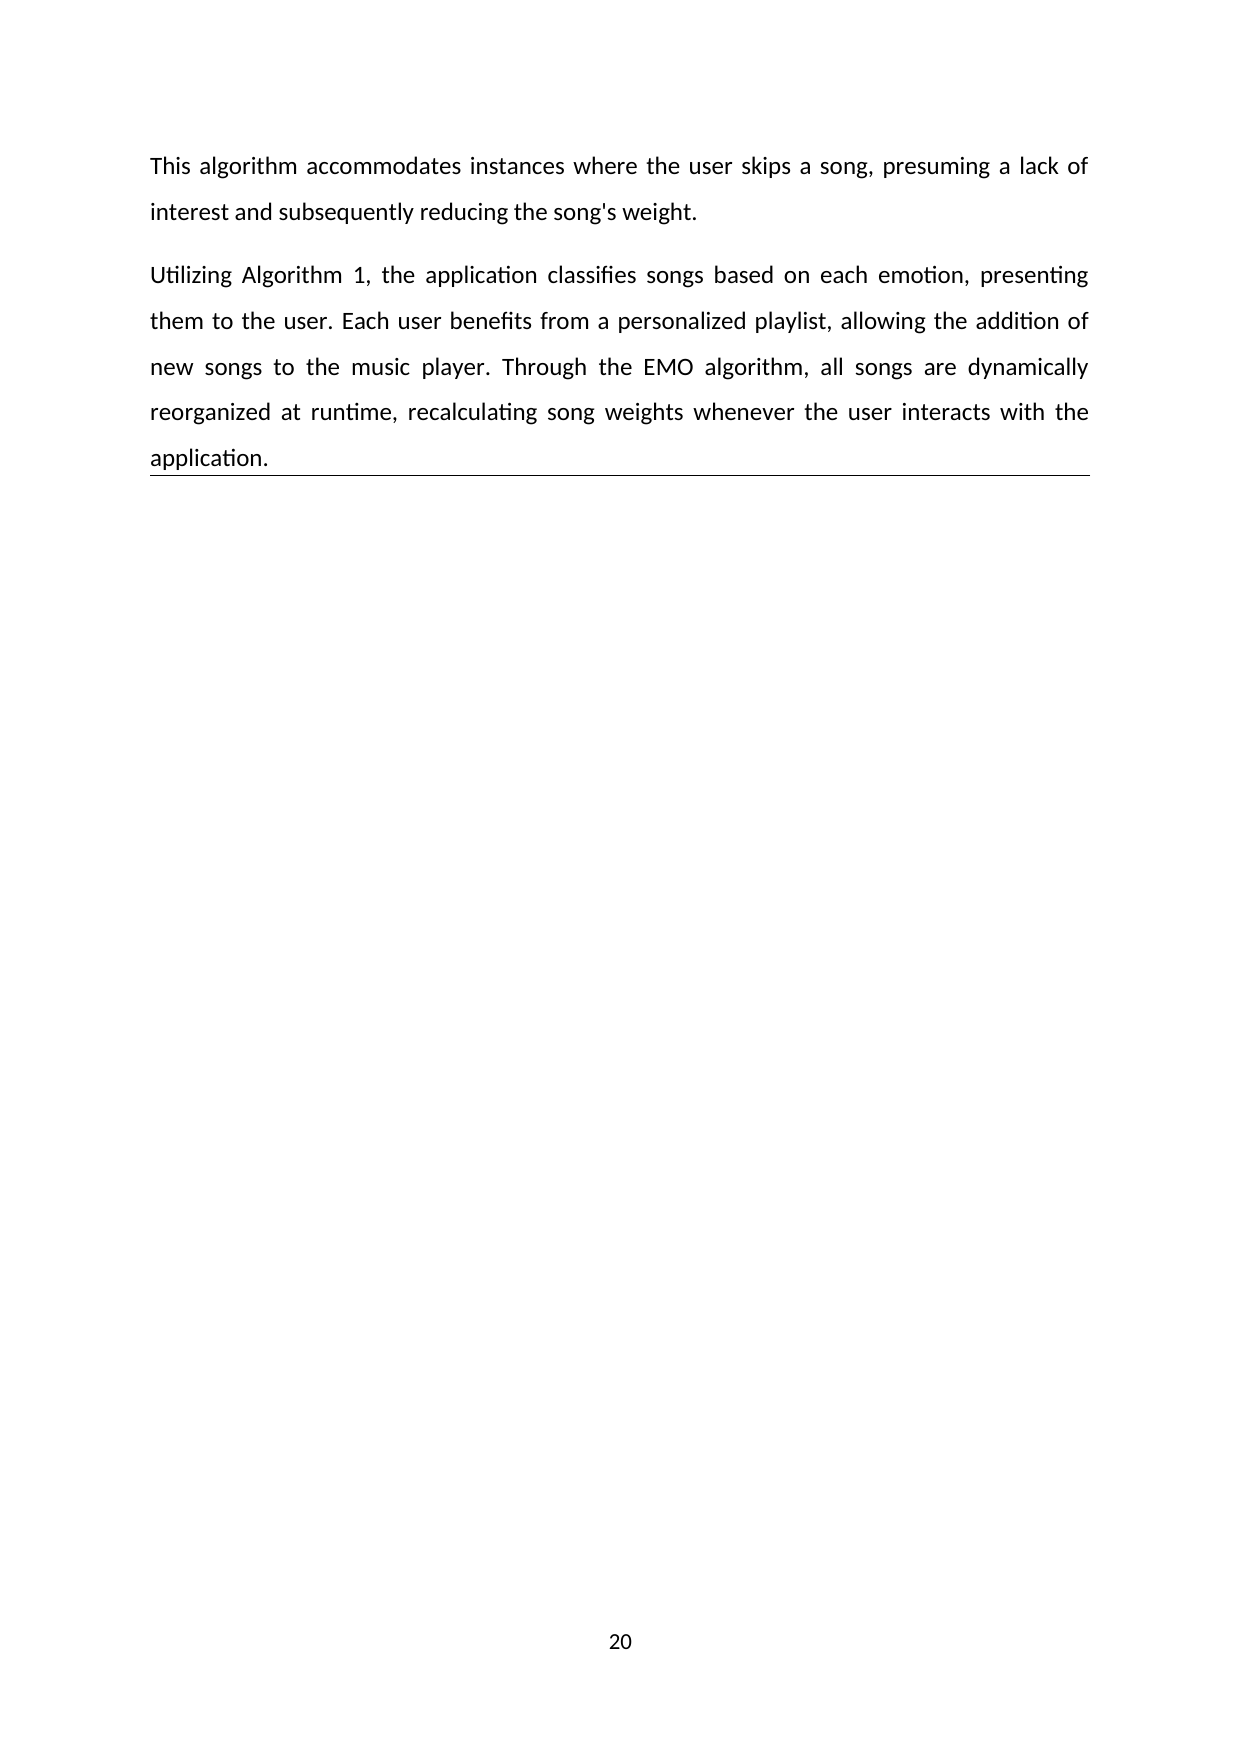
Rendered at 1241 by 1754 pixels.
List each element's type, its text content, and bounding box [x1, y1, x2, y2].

text Utilizing Algorithm 1, the application classifies songs based on each emotion, presenting them to the user. Each user benefits from a personalized playlist, allowing the addition of new songs to the music player. Through the EMO algorithm, all songs are dynamically reorganized at runtime, recalculating song weights whenever the user interacts with the application. [150, 259, 1090, 475]
text This algorithm accommodates instances where the user skips a song, presuming a lack of interest and subsequently reducing the song's weight. [150, 150, 1090, 226]
